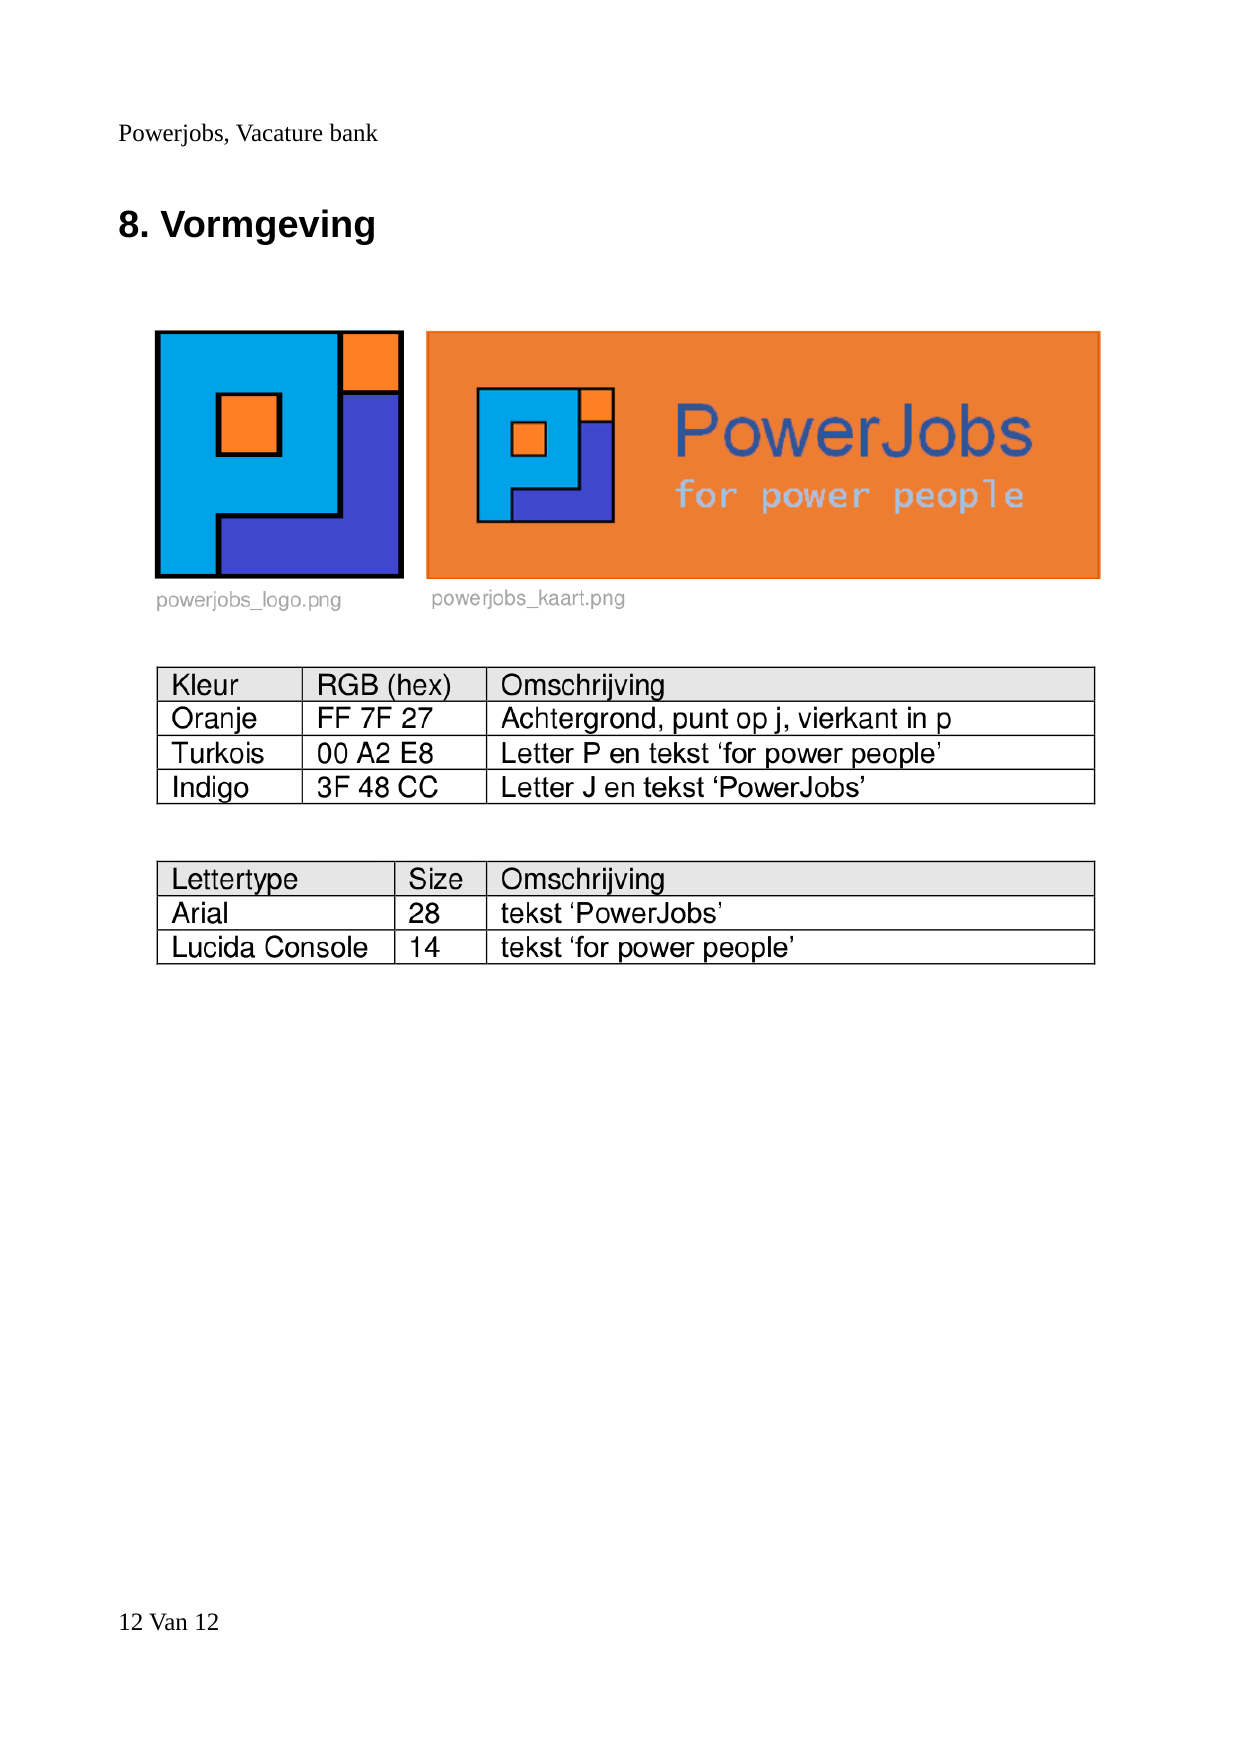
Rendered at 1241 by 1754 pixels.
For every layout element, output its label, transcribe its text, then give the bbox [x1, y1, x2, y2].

picture [118, 307, 1123, 987]
subtitle 8. Vormgeving [118, 202, 1122, 246]
